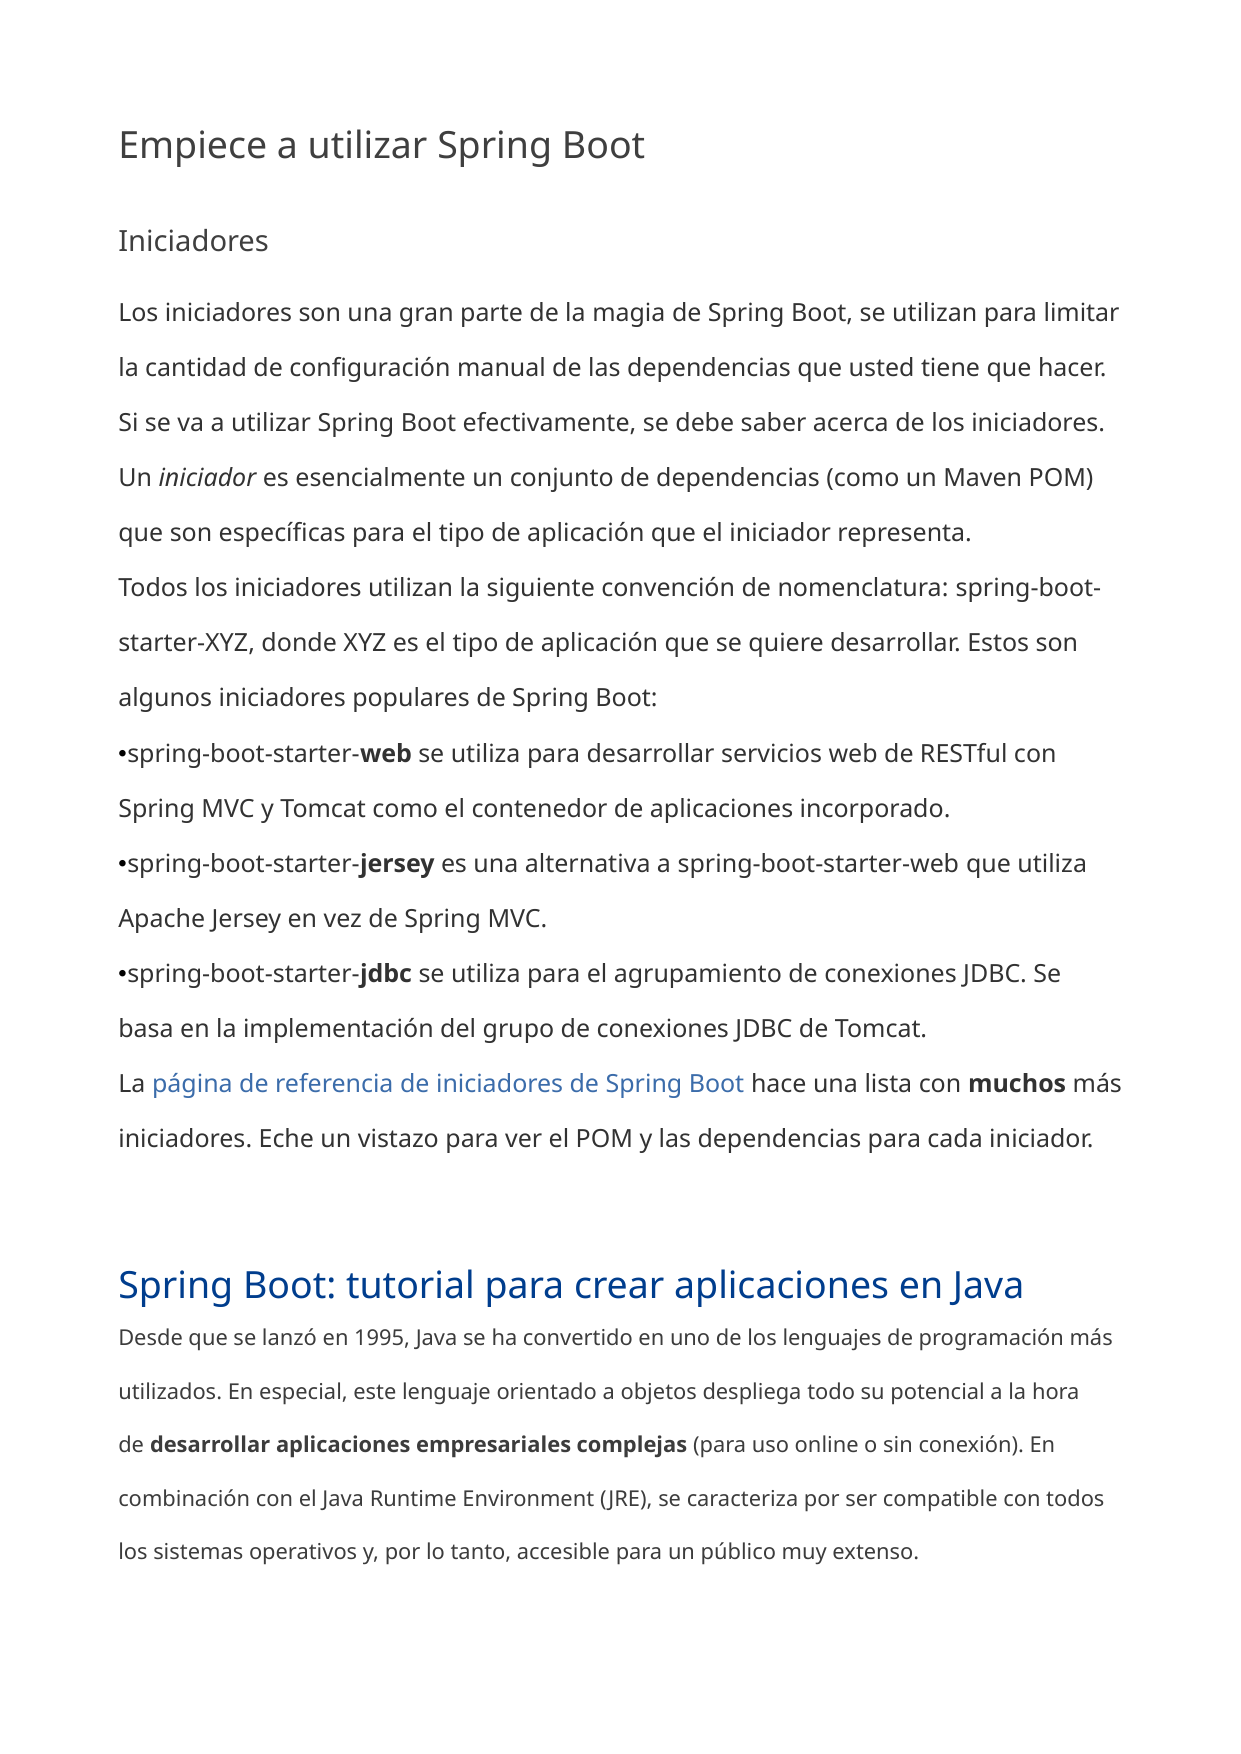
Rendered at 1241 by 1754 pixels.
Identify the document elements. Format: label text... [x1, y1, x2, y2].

text La página de referencia de iniciadores de Spring Boot hace una lista con muchos más iniciadores. Eche un vistazo para ver el POM y las dependencias para cada iniciador. [118, 1066, 1122, 1155]
list spring-boot-starter-jdbc se utiliza para el agrupamiento de conexiones JDBC. Se basa en la implementación del grupo de conexiones JDBC de Tomcat. [118, 956, 1122, 1045]
text Todos los iniciadores utilizan la siguiente convención de nomenclatura: spring-boot-starter-XYZ, donde XYZ es el tipo de aplicación que se quiere desarrollar. Estos son algunos iniciadores populares de Spring Boot: [118, 570, 1122, 714]
list spring-boot-starter-web se utiliza para desarrollar servicios web de RESTful con Spring MVC y Tomcat como el contenedor de aplicaciones incorporado. [118, 735, 1122, 824]
text Los iniciadores son una gran parte de la magia de Spring Boot, se utilizan para limitar la cantidad de configuración manual de las dependencias que usted tiene que hacer. Si se va a utilizar Spring Boot efectivamente, se debe saber acerca de los iniciadores. [118, 294, 1122, 439]
text Desde que se lanzó en 1995, Java se ha convertido en uno de los lenguajes de programación más utilizados. En especial, este lenguaje orientado a objetos despliega todo su potencial a la hora de desarrollar aplicaciones empresariales complejas (para uso online o sin conexión). En combinación con el Java Runtime Environment (JRE), se caracteriza por ser compatible con todos los sistemas operativos y, por lo tanto, accesible para un público muy extenso. [118, 1322, 1122, 1566]
subtitle Empiece a utilizar Spring Boot [118, 118, 1122, 169]
text Un iniciador es esencialmente un conjunto de dependencias (como un Maven POM) que son específicas para el tipo de aplicación que el iniciador representa. [118, 460, 1122, 549]
subtitle Iniciadores [118, 220, 1122, 260]
subtitle Spring Boot: tutorial para crear aplicaciones en Java [118, 1258, 1122, 1309]
list spring-boot-starter-jersey es una alternativa a spring-boot-starter-web que utiliza Apache Jersey en vez de Spring MVC. [118, 845, 1122, 934]
